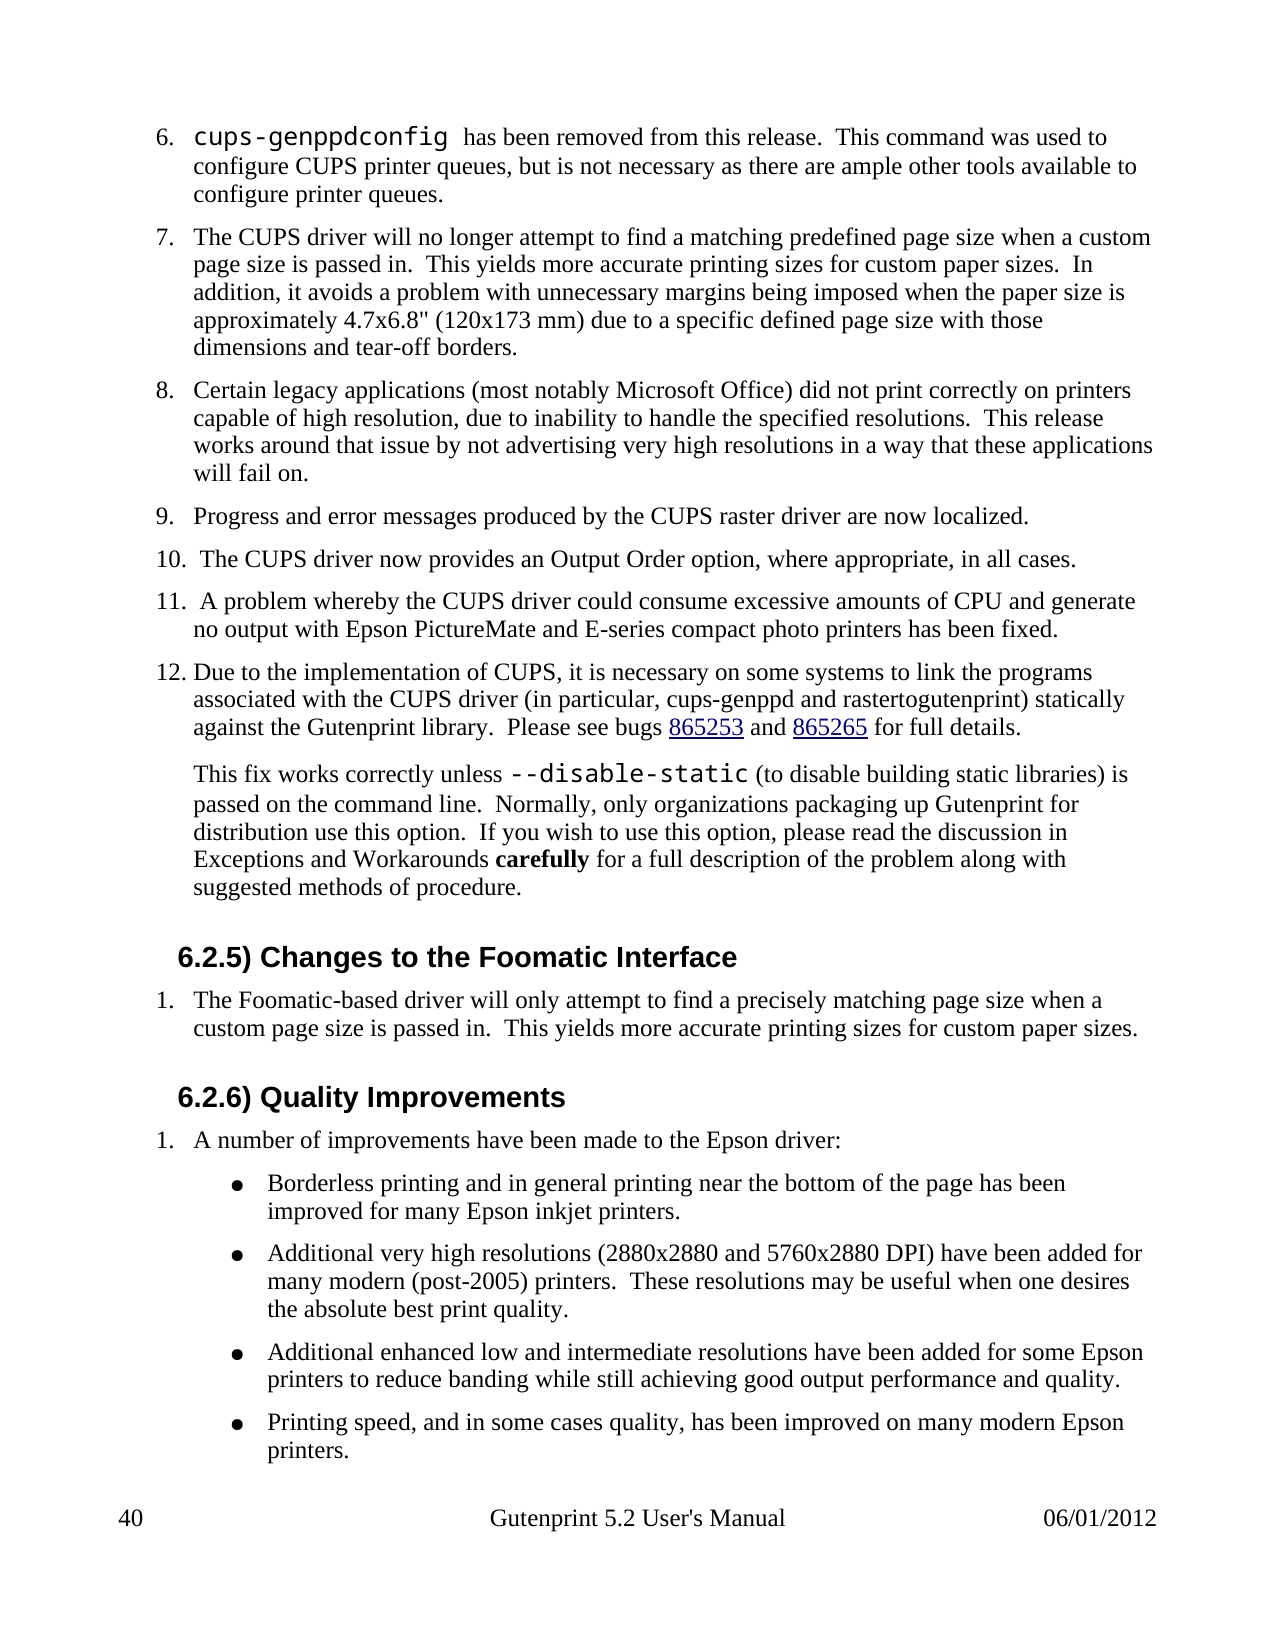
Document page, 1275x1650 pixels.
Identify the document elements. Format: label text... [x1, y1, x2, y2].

list The Foomatic-based driver will only attempt to find a precisely matching page size when a custom page size is passed in. This yields more accurate printing sizes for custom paper sizes. [156, 986, 1157, 1041]
list A number of improvements have been made to the Epson driver: [156, 1126, 1157, 1154]
list Borderless printing and in general printing near the bottom of the page has been improved for many Epson inkjet printers. [229, 1169, 1157, 1224]
list Printing speed, and in some cases quality, has been improved on many modern Epson printers. [229, 1408, 1157, 1463]
list Additional enhanced low and intermediate resolutions have been added for some Epson printers to reduce banding while still achieving good output performance and quality. [229, 1338, 1157, 1393]
subtitle Quality Improvements [177, 1081, 1157, 1114]
list The CUPS driver will no longer attempt to find a matching predefined page size when a custom page size is passed in. This yields more accurate printing sizes for custom paper sizes. In addition, it avoids a problem with unnecessary margins being imposed when the paper size is approximately 4.7x6.8" (120x173 mm) due to a specific defined page size with those dimensions and tear-off borders. [156, 223, 1157, 361]
list Additional very high resolutions (2880x2880 and 5760x2880 DPI) have been added for many modern (post-2005) printers. These resolutions may be useful when one desires the absolute best print quality. [229, 1239, 1157, 1323]
list This fix works correctly unless --disable-static (to disable building static libraries) is passed on the command line. Normally, only organizations packaging up Gutenprint for distribution use this option. If you wish to use this option, please read the discussion in Exceptions and Workarounds carefully for a full description of the problem along with suggested methods of procedure. [156, 756, 1157, 901]
list Certain legacy applications (most notably Microsoft Office) did not print correctly on printers capable of high resolution, due to inability to handle the specified resolutions. This release works around that issue by not advertising very high resolutions in a way that these applications will fail on. [156, 376, 1157, 487]
list A problem whereby the CUPS driver could consume excessive amounts of CPU and generate no output with Epson PictureMate and E-series compact photo printers has been fixed. [156, 587, 1157, 643]
list cups-genppdconfig has been removed from this release. This command was used to configure CUPS printer queues, but is not necessary as there are ample other tools available to configure printer queues. [156, 118, 1157, 208]
list Due to the implementation of CUPS, it is necessary on some systems to link the programs associated with the CUPS driver (in particular, cups-genppd and rastertogutenprint) statically against the Gutenprint library. Please see bugs 865253 and 865265 for full details. [156, 658, 1157, 741]
list Progress and error messages produced by the CUPS raster driver are now localized. [156, 502, 1157, 530]
subtitle Changes to the Foomatic Interface [177, 941, 1157, 973]
list The CUPS driver now provides an Output Order option, where appropriate, in all cases. [156, 545, 1157, 572]
